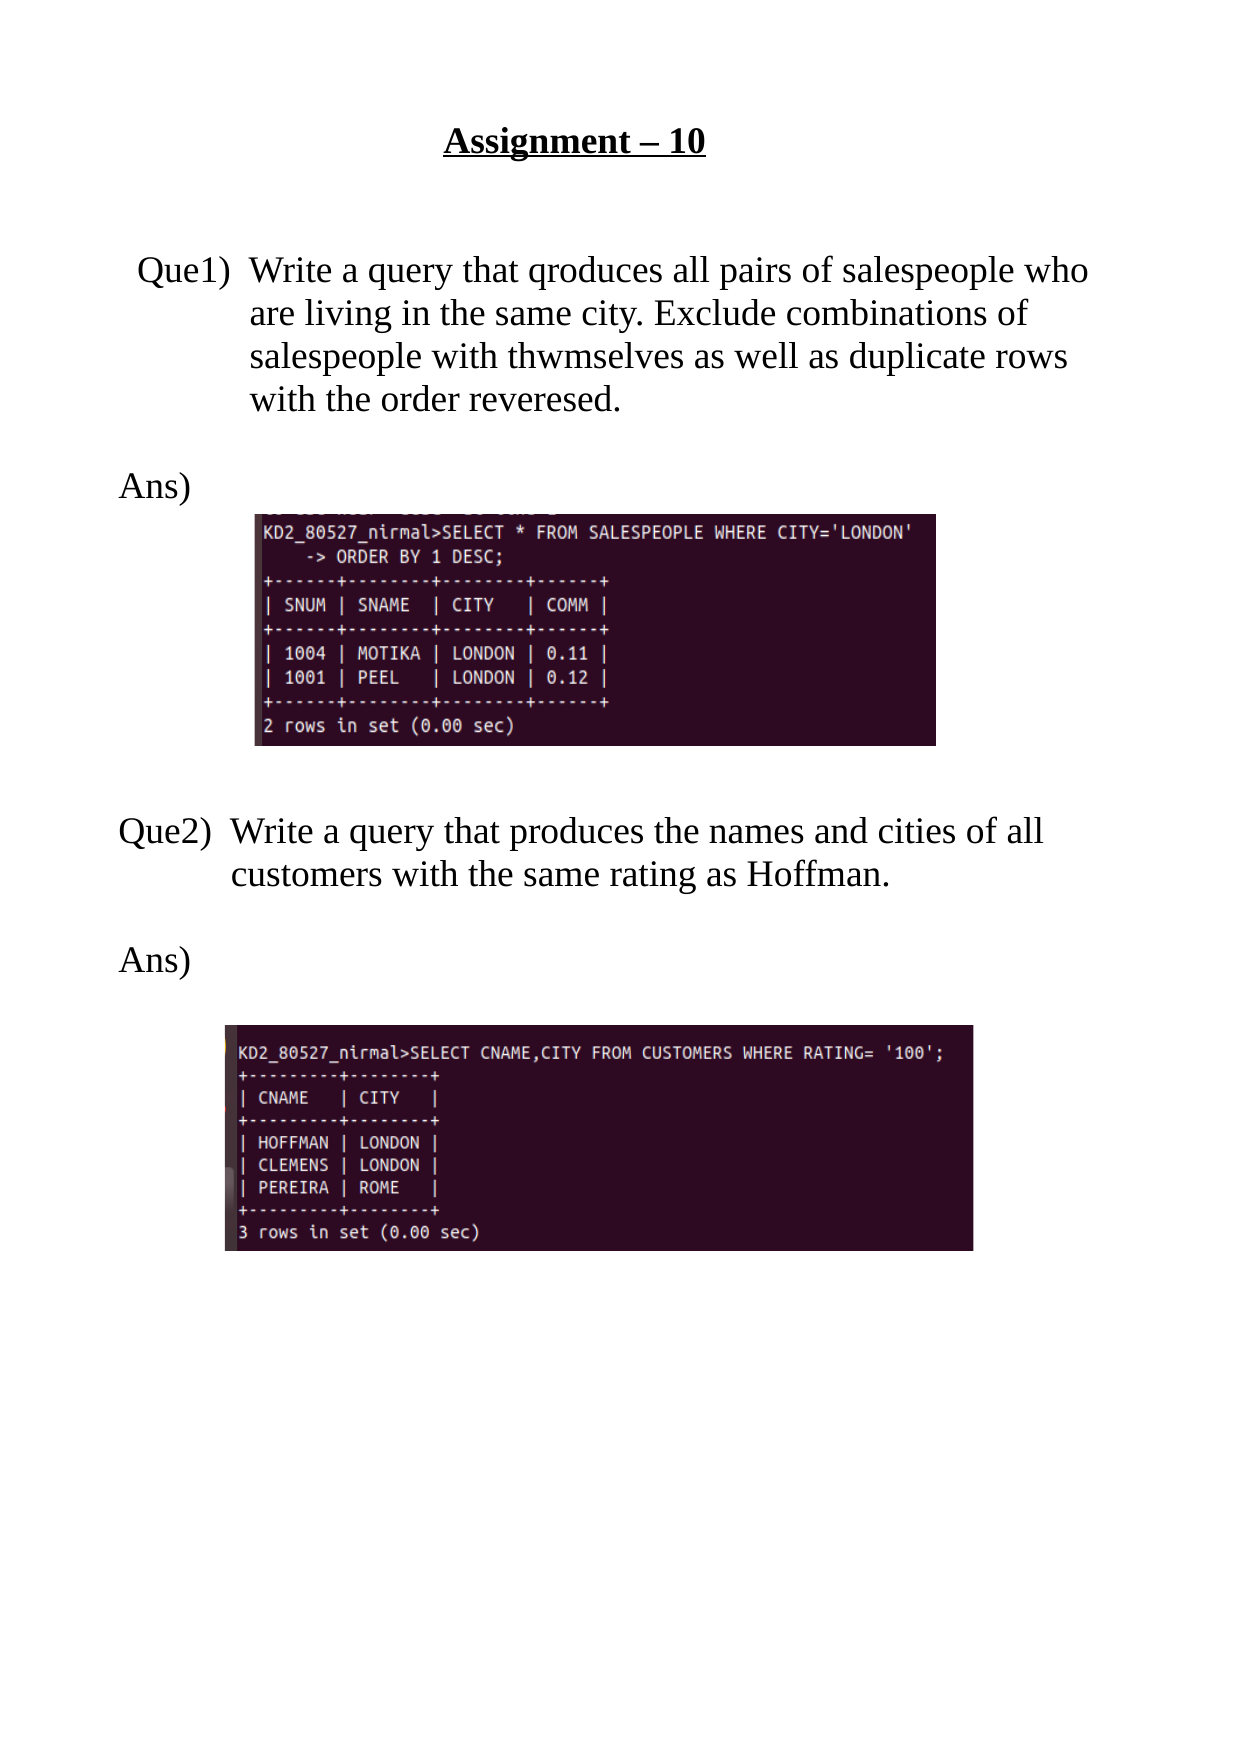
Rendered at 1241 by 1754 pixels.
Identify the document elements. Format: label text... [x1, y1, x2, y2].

text Assignment – 10 [118, 118, 1122, 161]
text customers with the same rating as Hoffman. [118, 851, 1122, 894]
text Ans) [118, 463, 1122, 506]
picture [224, 1150, 449, 1251]
text Que2) Write a query that produces the names and cities of all [118, 808, 1122, 851]
text salespeople with thwmselves as well as duplicate rows [118, 334, 1122, 377]
text with the order reveresed. [118, 377, 1122, 420]
text are living in the same city. Exclude combinations of [118, 291, 1122, 334]
text Que1) Write a query that qroduces all pairs of salespeople who [118, 247, 1122, 291]
picture [254, 514, 407, 746]
text Ans) [118, 937, 1122, 981]
